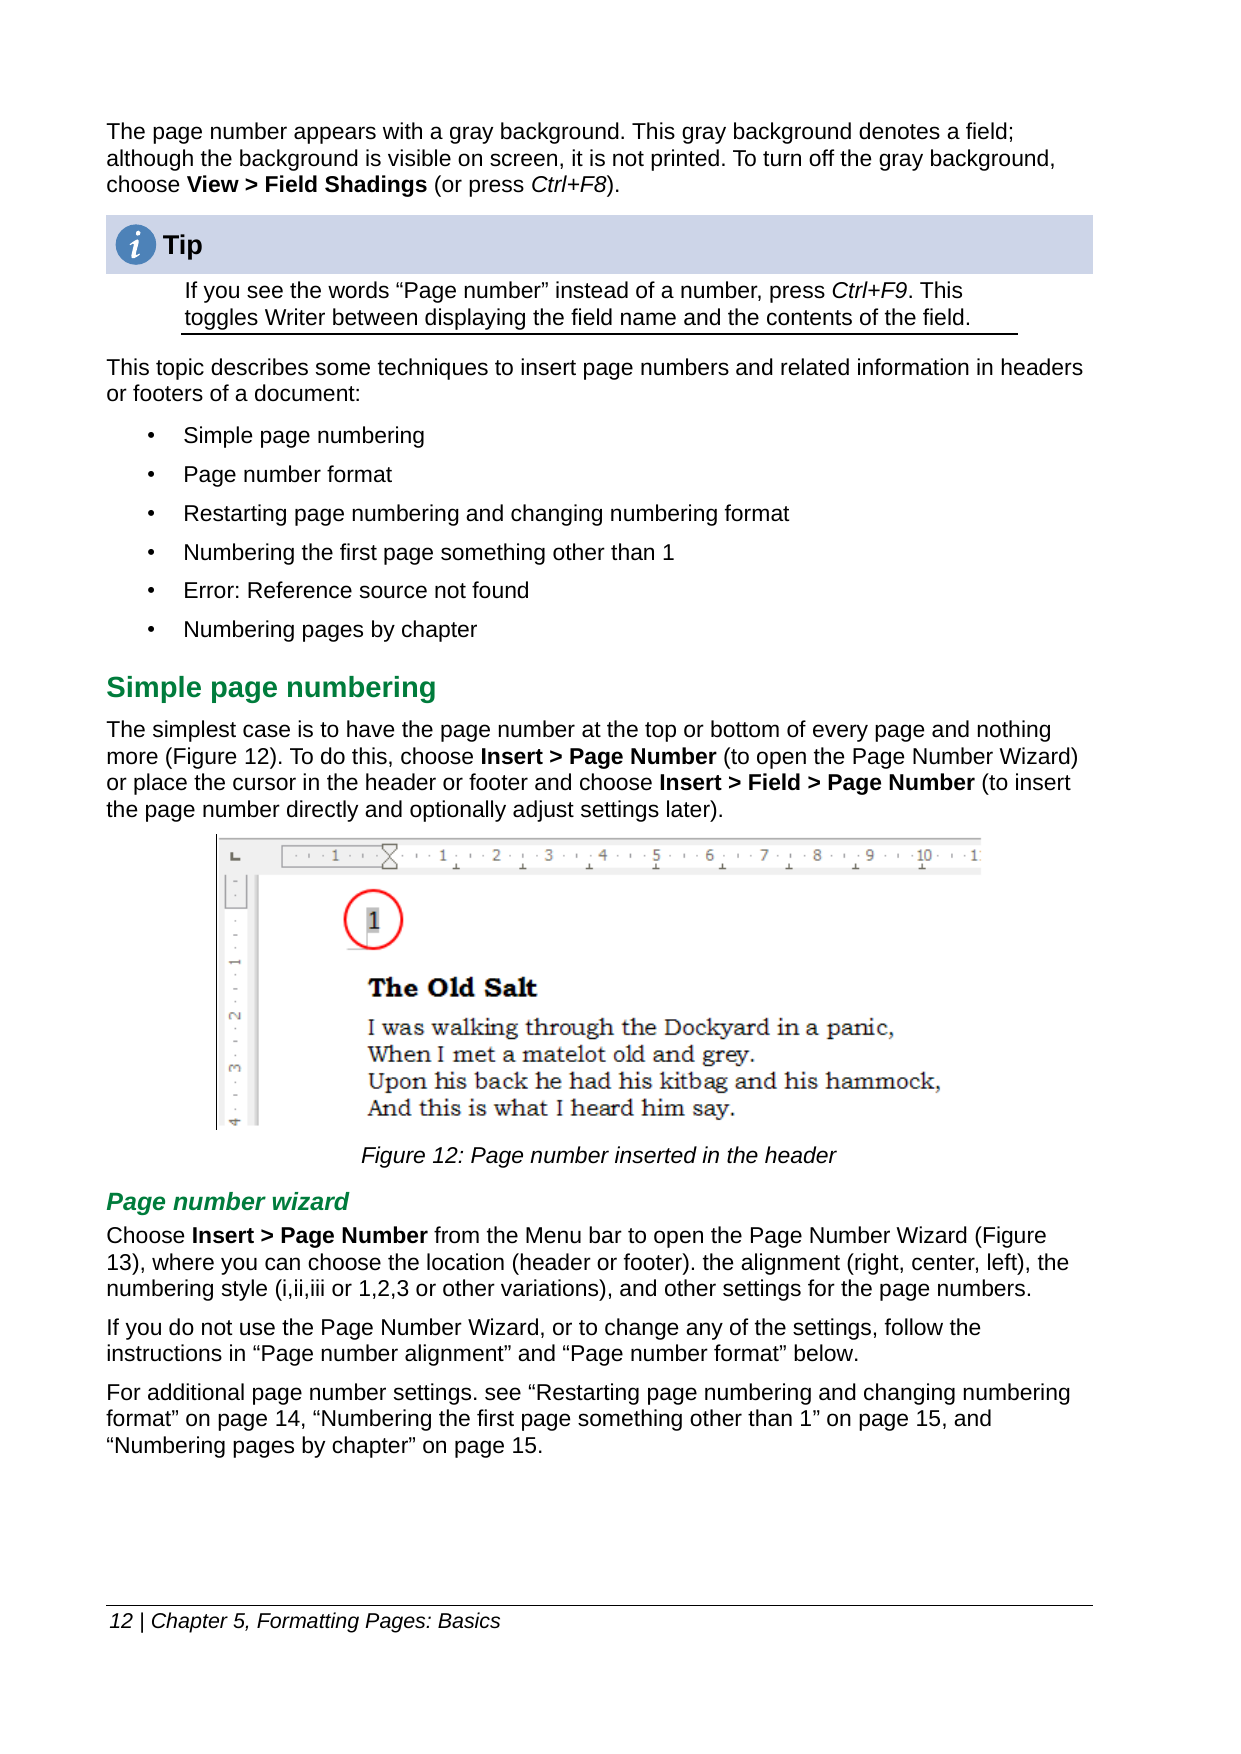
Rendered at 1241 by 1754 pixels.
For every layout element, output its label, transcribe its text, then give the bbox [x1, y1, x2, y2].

text This topic describes some techniques to insert page numbers and related information in headers or footers of a document: [106, 354, 1093, 406]
text For additional page number settings. see “Restarting page numbering and changing numbering format” on page 14, “Numbering the first page something other than 1” on page 15, and “Numbering pages by chapter” on page 15. [106, 1379, 1093, 1458]
subtitle Simple page numbering [106, 670, 1093, 704]
list Restarting page numbering and changing numbering format [144, 497, 1093, 526]
text The page number appears with a gray background. This gray background denotes a field; although the background is visible on screen, it is not printed. To turn off the gray background, choose View > Field Shadings (or press Ctrl+F8). [106, 118, 1093, 197]
list Numbering the first page something other than 1 [144, 536, 1093, 565]
list Simple page numbering [144, 419, 1093, 448]
text Figure 12: Page number inserted in the header [216, 1142, 983, 1168]
list Numbering pages by chapter [144, 613, 1093, 645]
subtitle Page number wizard [106, 1187, 1093, 1216]
subtitle Tip [106, 215, 1093, 274]
picture [217, 834, 984, 1130]
text If you see the words “Page number” instead of a number, press Ctrl+F9. This toggles Writer between displaying the field name and the contents of the field. [181, 274, 1018, 333]
text Choose Insert > Page Number from the Menu bar to open the Page Number Wizard (Figure 13), where you can choose the location (header or footer). the alignment (right, center, left), the numbering style (i,ii,iii or 1,2,3 or other variations), and other settings for the page numbers. [106, 1222, 1093, 1301]
list Page number format [144, 458, 1093, 487]
text The simplest case is to have the page number at the top or bottom of every page and nothing more (Figure 12). To do this, choose Insert > Page Number (to open the Page Number Wizard) or place the cursor in the header or footer and choose Insert > Field > Page Number (to insert the page number directly and optionally adjust settings later). [106, 716, 1093, 822]
list Chyba: Zdroj odkazu nenájdený [144, 574, 1093, 604]
text If you do not use the Page Number Wizard, or to change any of the settings, follow the instructions in “Page number alignment” and “Page number format” below. [106, 1314, 1093, 1367]
